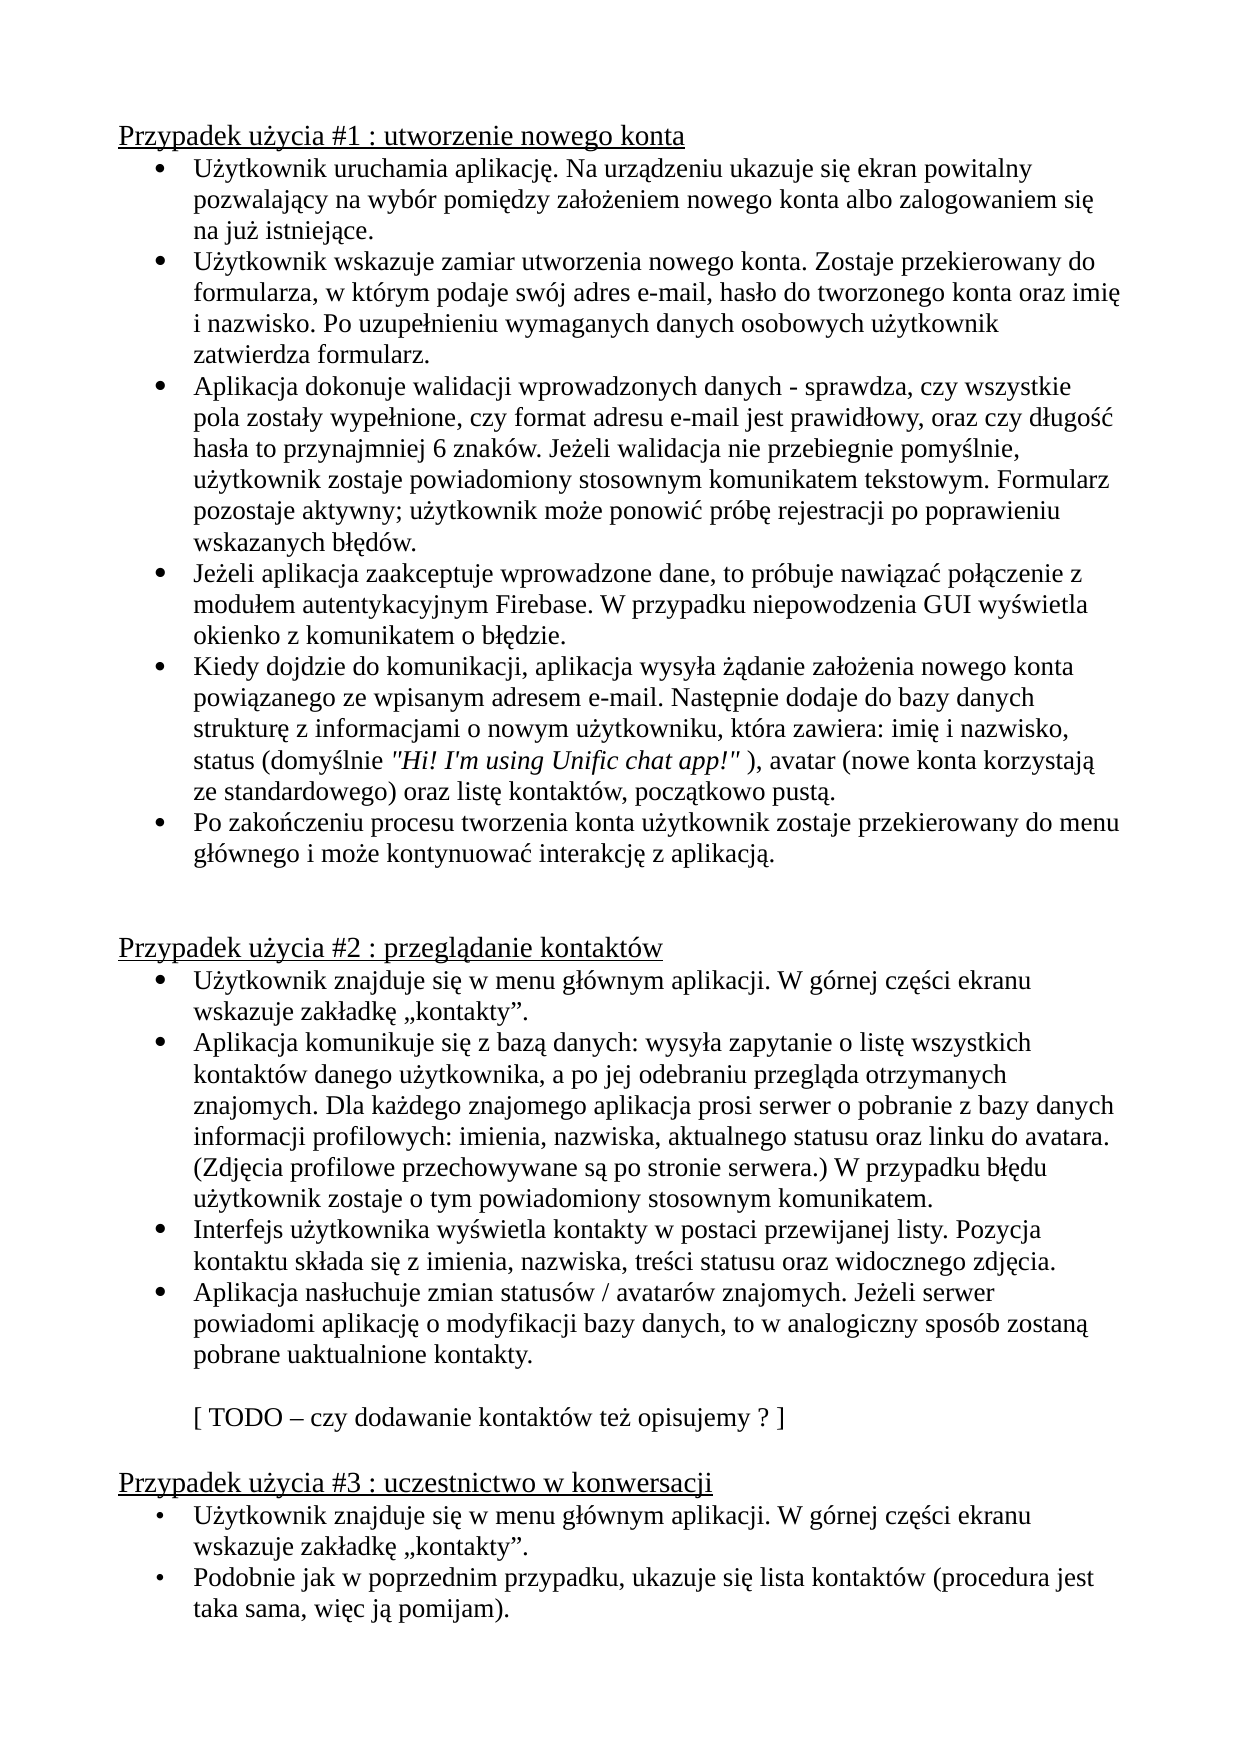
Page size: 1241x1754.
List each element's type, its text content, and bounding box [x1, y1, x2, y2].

list Interfejs użytkownika wyświetla kontakty w postaci przewijanej listy. Pozycja kontaktu składa się z imienia, nazwiska, treści statusu oraz widocznego zdjęcia. [156, 1213, 1122, 1276]
list Aplikacja dokonuje walidacji wprowadzonych danych - sprawdza, czy wszystkie pola zostały wypełnione, czy format adresu e-mail jest prawidłowy, oraz czy długość hasła to przynajmniej 6 znaków. Jeżeli walidacja nie przebiegnie pomyślnie, użytkownik zostaje powiadomiony stosownym komunikatem tekstowym. Formularz pozostaje aktywny; użytkownik może ponowić próbę rejestracji po poprawieniu wskazanych błędów. [156, 370, 1122, 557]
list Jeżeli aplikacja zaakceptuje wprowadzone dane, to próbuje nawiązać połączenie z modułem autentykacyjnym Firebase. W przypadku niepowodzenia GUI wyświetla okienko z komunikatem o błędzie. [156, 557, 1122, 650]
text Przypadek użycia #3 : uczestnictwo w konwersacji [118, 1465, 1122, 1499]
text Przypadek użycia #1 : utworzenie nowego konta [118, 118, 1122, 152]
list Użytkownik wskazuje zamiar utworzenia nowego konta. Zostaje przekierowany do formularza, w którym podaje swój adres e-mail, hasło do tworzonego konta oraz imię i nazwisko. Po uzupełnieniu wymaganych danych osobowych użytkownik zatwierdza formularz. [156, 245, 1122, 370]
list Po zakończeniu procesu tworzenia konta użytkownik zostaje przekierowany do menu głównego i może kontynuować interakcję z aplikacją. [156, 806, 1122, 868]
list Użytkownik znajduje się w menu głównym aplikacji. W górnej części ekranu wskazuje zakładkę „kontakty”. [156, 1499, 1122, 1561]
list Użytkownik uruchamia aplikację. Na urządzeniu ukazuje się ekran powitalny pozwalający na wybór pomiędzy założeniem nowego konta albo zalogowaniem się na już istniejące. [156, 152, 1122, 245]
text Przypadek użycia #2 : przeglądanie kontaktów [118, 931, 1122, 964]
list Podobnie jak w poprzednim przypadku, ukazuje się lista kontaktów (procedura jest taka sama, więc ją pomijam). [156, 1561, 1122, 1623]
text [ TODO – czy dodawanie kontaktów też opisujemy ? ] [193, 1401, 1122, 1432]
list Aplikacja komunikuje się z bazą danych: wysyła zapytanie o listę wszystkich kontaktów danego użytkownika, a po jej odebraniu przegląda otrzymanych znajomych. Dla każdego znajomego aplikacja prosi serwer o pobranie z bazy danych informacji profilowych: imienia, nazwiska, aktualnego statusu oraz linku do avatara. (Zdjęcia profilowe przechowywane są po stronie serwera.) W przypadku błędu użytkownik zostaje o tym powiadomiony stosownym komunikatem. [156, 1027, 1122, 1213]
list Użytkownik znajduje się w menu głównym aplikacji. W górnej części ekranu wskazuje zakładkę „kontakty”. [156, 964, 1122, 1027]
list Aplikacja nasłuchuje zmian statusów / avatarów znajomych. Jeżeli serwer powiadomi aplikację o modyfikacji bazy danych, to w analogiczny sposób zostaną pobrane uaktualnione kontakty. [156, 1276, 1122, 1369]
list Kiedy dojdzie do komunikacji, aplikacja wysyła żądanie założenia nowego konta powiązanego ze wpisanym adresem e-mail. Następnie dodaje do bazy danych strukturę z informacjami o nowym użytkowniku, która zawiera: imię i nazwisko, status (domyślnie "Hi! I'm using Unific chat app!" ), avatar (nowe konta korzystają ze standardowego) oraz listę kontaktów, początkowo pustą. [156, 650, 1122, 806]
